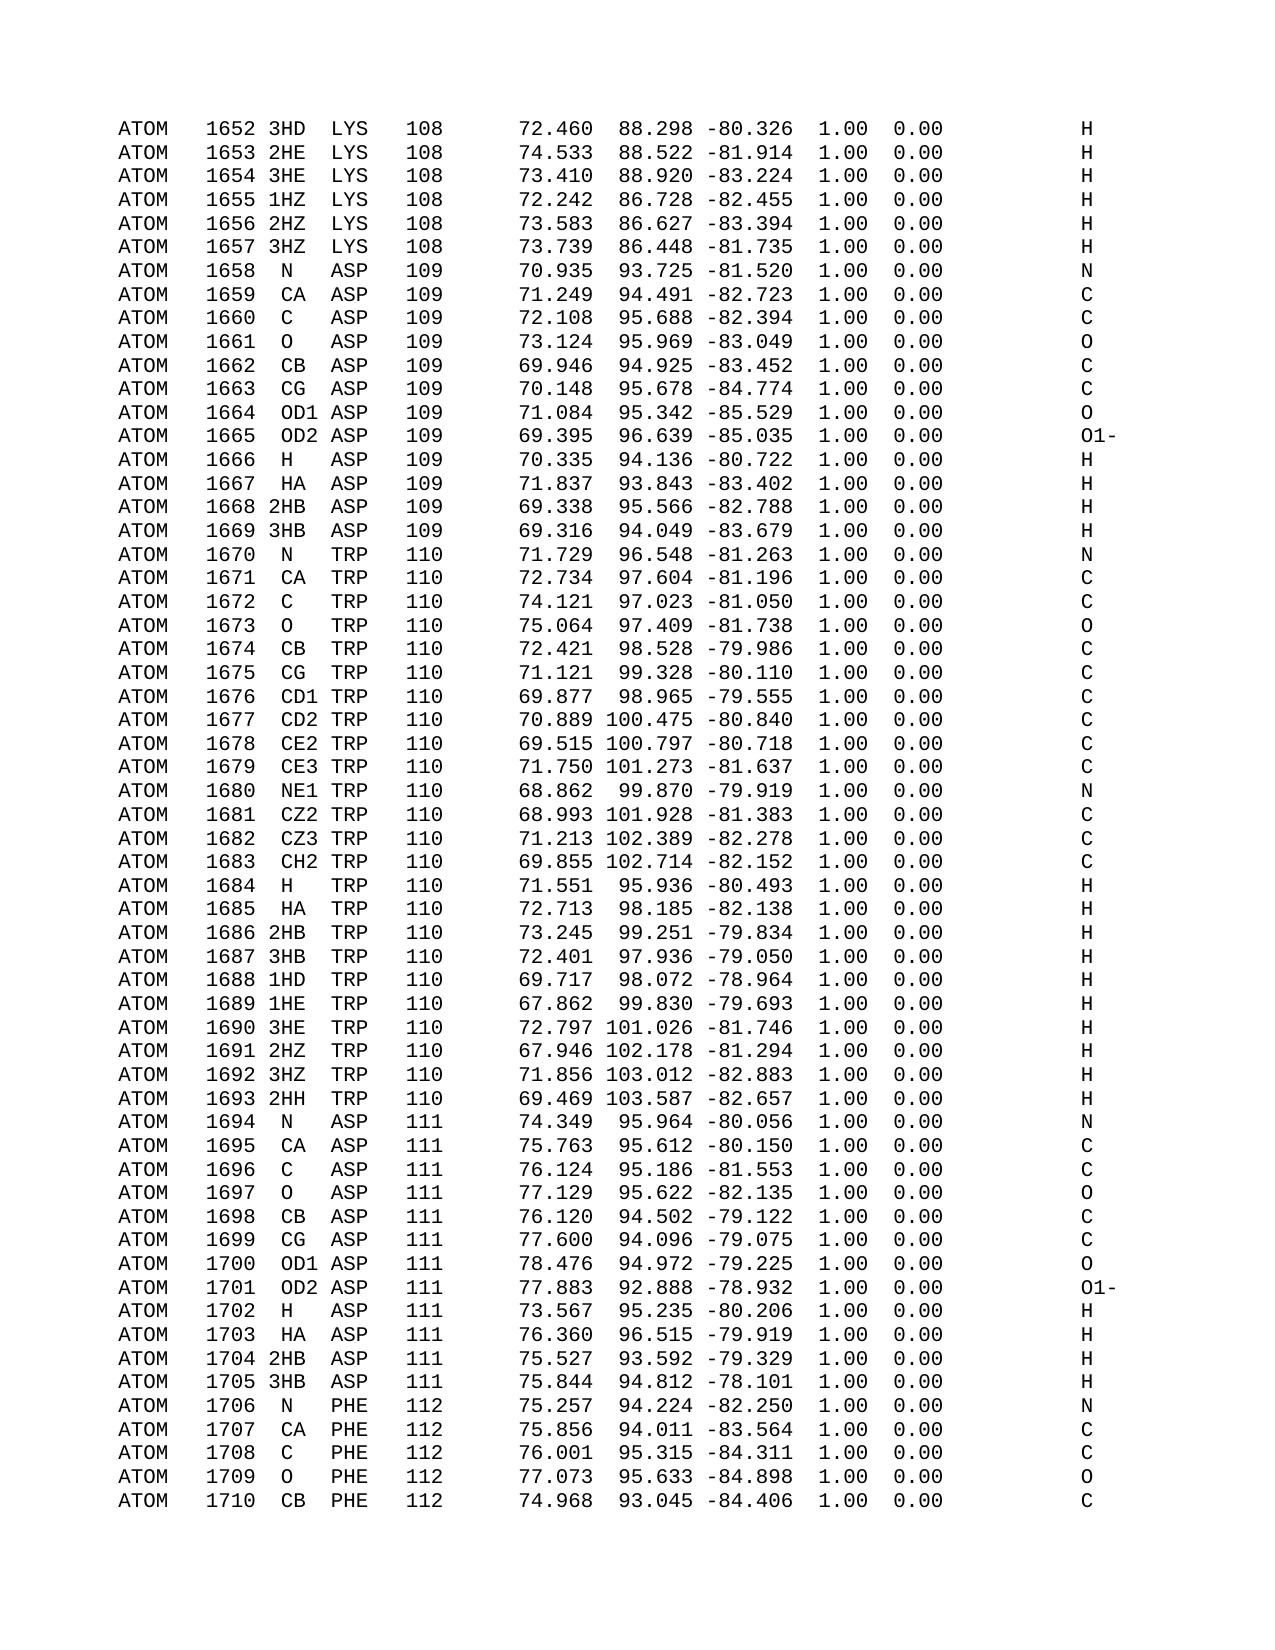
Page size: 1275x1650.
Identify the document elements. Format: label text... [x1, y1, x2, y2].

text ATOM 1661 O ASP 109 73.124 95.969 -83.049 1.00 0.00 O [118, 331, 1157, 354]
text ATOM 1656 2HZ LYS 108 73.583 86.627 -83.394 1.00 0.00 H [118, 213, 1157, 236]
text ATOM 1673 O TRP 110 75.064 97.409 -81.738 1.00 0.00 O [118, 615, 1157, 638]
text ATOM 1684 H TRP 110 71.551 95.936 -80.493 1.00 0.00 H [118, 875, 1157, 898]
text ATOM 1678 CE2 TRP 110 69.515 100.797 -80.718 1.00 0.00 C [118, 733, 1157, 757]
text ATOM 1679 CE3 TRP 110 71.750 101.273 -81.637 1.00 0.00 C [118, 757, 1157, 780]
text ATOM 1704 2HB ASP 111 75.527 93.592 -79.329 1.00 0.00 H [118, 1348, 1157, 1371]
text ATOM 1690 3HE TRP 110 72.797 101.026 -81.746 1.00 0.00 H [118, 1017, 1157, 1040]
text ATOM 1683 CH2 TRP 110 69.855 102.714 -82.152 1.00 0.00 C [118, 851, 1157, 875]
text ATOM 1710 CB PHE 112 74.968 93.045 -84.406 1.00 0.00 C [118, 1489, 1157, 1513]
text ATOM 1663 CG ASP 109 70.148 95.678 -84.774 1.00 0.00 C [118, 378, 1157, 402]
text ATOM 1709 O PHE 112 77.073 95.633 -84.898 1.00 0.00 O [118, 1466, 1157, 1489]
text ATOM 1664 OD1 ASP 109 71.084 95.342 -85.529 1.00 0.00 O [118, 402, 1157, 426]
text ATOM 1708 C PHE 112 76.001 95.315 -84.311 1.00 0.00 C [118, 1442, 1157, 1466]
text ATOM 1655 1HZ LYS 108 72.242 86.728 -82.455 1.00 0.00 H [118, 189, 1157, 213]
text ATOM 1672 C TRP 110 74.121 97.023 -81.050 1.00 0.00 C [118, 591, 1157, 615]
text ATOM 1685 HA TRP 110 72.713 98.185 -82.138 1.00 0.00 H [118, 898, 1157, 922]
text ATOM 1681 CZ2 TRP 110 68.993 101.928 -81.383 1.00 0.00 C [118, 804, 1157, 827]
text ATOM 1682 CZ3 TRP 110 71.213 102.389 -82.278 1.00 0.00 C [118, 827, 1157, 851]
text ATOM 1687 3HB TRP 110 72.401 97.936 -79.050 1.00 0.00 H [118, 946, 1157, 969]
text ATOM 1702 H ASP 111 73.567 95.235 -80.206 1.00 0.00 H [118, 1300, 1157, 1324]
text ATOM 1669 3HB ASP 109 69.316 94.049 -83.679 1.00 0.00 H [118, 520, 1157, 544]
text ATOM 1696 C ASP 111 76.124 95.186 -81.553 1.00 0.00 C [118, 1158, 1157, 1182]
text ATOM 1675 CG TRP 110 71.121 99.328 -80.110 1.00 0.00 C [118, 662, 1157, 686]
text ATOM 1694 N ASP 111 74.349 95.964 -80.056 1.00 0.00 N [118, 1111, 1157, 1135]
text ATOM 1676 CD1 TRP 110 69.877 98.965 -79.555 1.00 0.00 C [118, 686, 1157, 709]
text ATOM 1677 CD2 TRP 110 70.889 100.475 -80.840 1.00 0.00 C [118, 709, 1157, 733]
text ATOM 1688 1HD TRP 110 69.717 98.072 -78.964 1.00 0.00 H [118, 969, 1157, 993]
text ATOM 1667 HA ASP 109 71.837 93.843 -83.402 1.00 0.00 H [118, 473, 1157, 496]
text ATOM 1659 CA ASP 109 71.249 94.491 -82.723 1.00 0.00 C [118, 284, 1157, 307]
text ATOM 1654 3HE LYS 108 73.410 88.920 -83.224 1.00 0.00 H [118, 165, 1157, 189]
text ATOM 1653 2HE LYS 108 74.533 88.522 -81.914 1.00 0.00 H [118, 142, 1157, 165]
text ATOM 1700 OD1 ASP 111 78.476 94.972 -79.225 1.00 0.00 O [118, 1253, 1157, 1277]
text ATOM 1705 3HB ASP 111 75.844 94.812 -78.101 1.00 0.00 H [118, 1371, 1157, 1395]
text ATOM 1706 N PHE 112 75.257 94.224 -82.250 1.00 0.00 N [118, 1395, 1157, 1419]
text ATOM 1693 2HH TRP 110 69.469 103.587 -82.657 1.00 0.00 H [118, 1088, 1157, 1111]
text ATOM 1671 CA TRP 110 72.734 97.604 -81.196 1.00 0.00 C [118, 567, 1157, 591]
text ATOM 1674 CB TRP 110 72.421 98.528 -79.986 1.00 0.00 C [118, 638, 1157, 662]
text ATOM 1665 OD2 ASP 109 69.395 96.639 -85.035 1.00 0.00 O1- [118, 426, 1157, 449]
text ATOM 1701 OD2 ASP 111 77.883 92.888 -78.932 1.00 0.00 O1- [118, 1277, 1157, 1300]
text ATOM 1686 2HB TRP 110 73.245 99.251 -79.834 1.00 0.00 H [118, 922, 1157, 946]
text ATOM 1692 3HZ TRP 110 71.856 103.012 -82.883 1.00 0.00 H [118, 1064, 1157, 1088]
text ATOM 1695 CA ASP 111 75.763 95.612 -80.150 1.00 0.00 C [118, 1135, 1157, 1158]
text ATOM 1697 O ASP 111 77.129 95.622 -82.135 1.00 0.00 O [118, 1182, 1157, 1206]
text ATOM 1689 1HE TRP 110 67.862 99.830 -79.693 1.00 0.00 H [118, 993, 1157, 1017]
text ATOM 1666 H ASP 109 70.335 94.136 -80.722 1.00 0.00 H [118, 449, 1157, 473]
text ATOM 1680 NE1 TRP 110 68.862 99.870 -79.919 1.00 0.00 N [118, 780, 1157, 804]
text ATOM 1660 C ASP 109 72.108 95.688 -82.394 1.00 0.00 C [118, 307, 1157, 331]
text ATOM 1668 2HB ASP 109 69.338 95.566 -82.788 1.00 0.00 H [118, 496, 1157, 520]
text ATOM 1657 3HZ LYS 108 73.739 86.448 -81.735 1.00 0.00 H [118, 236, 1157, 260]
text ATOM 1652 3HD LYS 108 72.460 88.298 -80.326 1.00 0.00 H [118, 118, 1157, 142]
text ATOM 1658 N ASP 109 70.935 93.725 -81.520 1.00 0.00 N [118, 260, 1157, 284]
text ATOM 1699 CG ASP 111 77.600 94.096 -79.075 1.00 0.00 C [118, 1229, 1157, 1253]
text ATOM 1703 HA ASP 111 76.360 96.515 -79.919 1.00 0.00 H [118, 1324, 1157, 1348]
text ATOM 1670 N TRP 110 71.729 96.548 -81.263 1.00 0.00 N [118, 544, 1157, 567]
text ATOM 1698 CB ASP 111 76.120 94.502 -79.122 1.00 0.00 C [118, 1206, 1157, 1229]
text ATOM 1662 CB ASP 109 69.946 94.925 -83.452 1.00 0.00 C [118, 354, 1157, 378]
text ATOM 1707 CA PHE 112 75.856 94.011 -83.564 1.00 0.00 C [118, 1419, 1157, 1442]
text ATOM 1691 2HZ TRP 110 67.946 102.178 -81.294 1.00 0.00 H [118, 1040, 1157, 1064]
